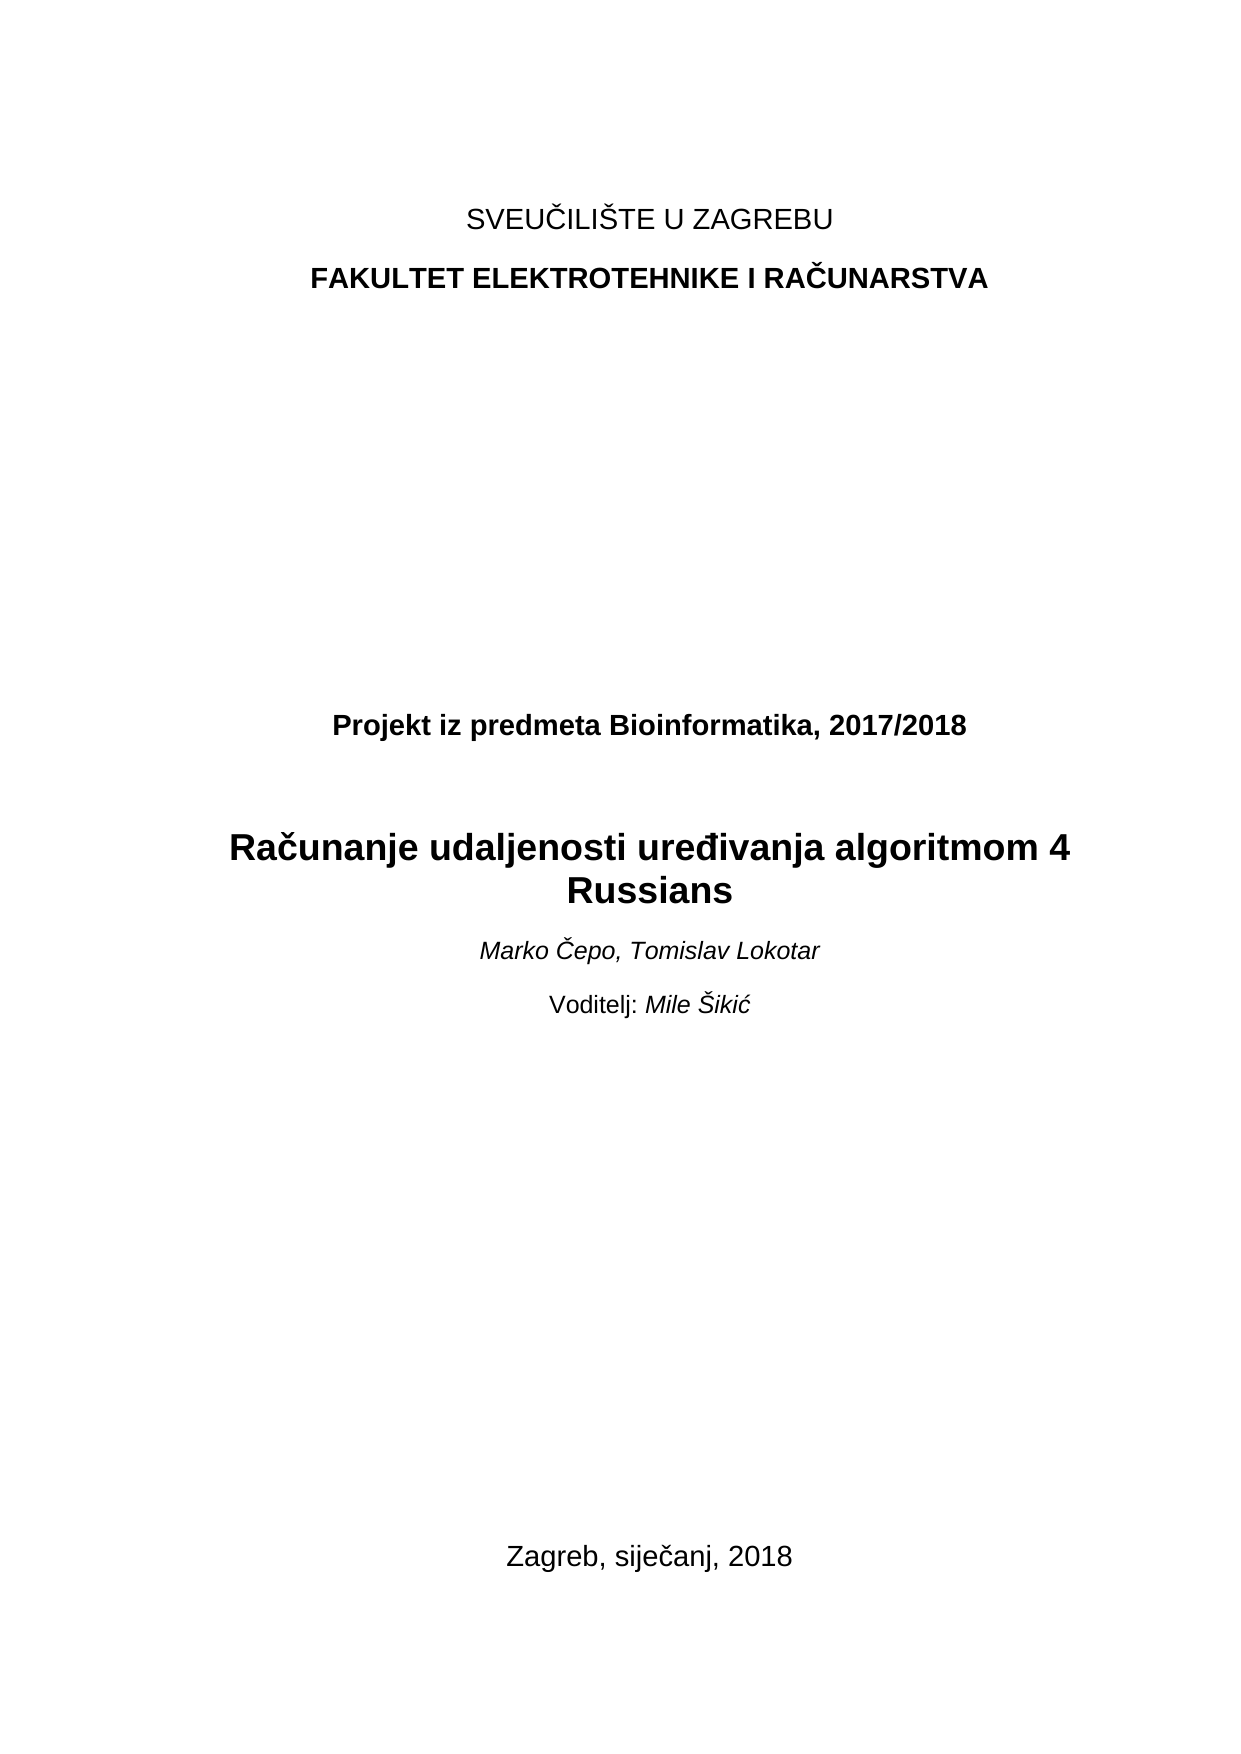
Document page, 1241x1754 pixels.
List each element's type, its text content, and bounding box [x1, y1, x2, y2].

text Marko Čepo, Tomislav Lokotar [177, 936, 1122, 965]
text Računanje udaljenosti uređivanja algoritmom 4 Russians [177, 825, 1122, 911]
text Projekt iz predmeta Bioinformatika, 2017/2018 [177, 708, 1122, 741]
text FAKULTET ELEKTROTEHNIKE I RAČUNARSTVA [177, 261, 1122, 294]
text Voditelj: Mile Šikić [177, 990, 1122, 1019]
text Zagreb, siječanj, 2018 [177, 1539, 1122, 1572]
text SVEUČILIŠTE U ZAGREBU [177, 202, 1122, 236]
